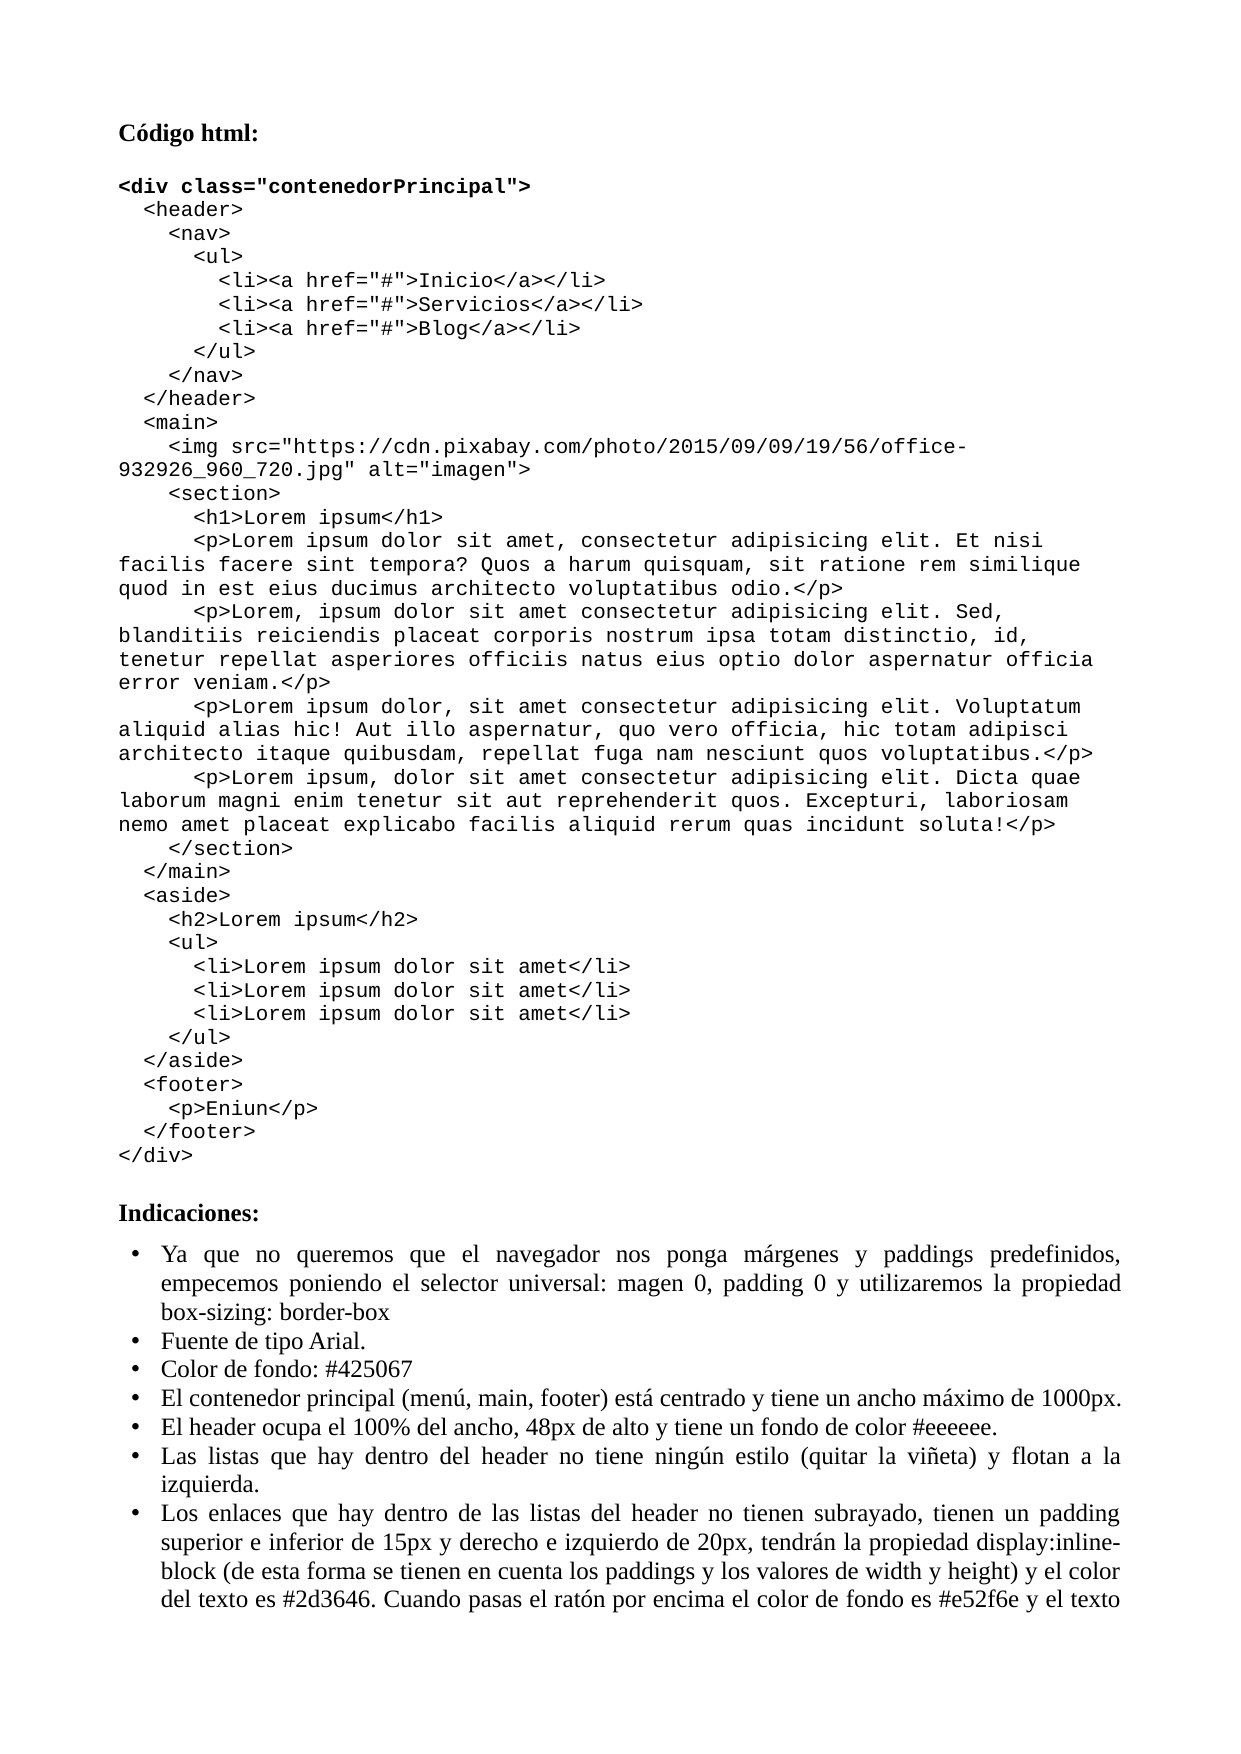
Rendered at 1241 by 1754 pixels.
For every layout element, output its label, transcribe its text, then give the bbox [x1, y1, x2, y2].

text <main> [118, 412, 1122, 436]
text <div class="contenedorPrincipal"> [118, 176, 1122, 199]
text <li><a href="#">Blog</a></li> [118, 317, 1122, 341]
text Código html: [118, 118, 1122, 147]
text <h2>Lorem ipsum</h2> [118, 909, 1122, 932]
text <section> [118, 483, 1122, 507]
text <ul> [118, 247, 1122, 270]
text <nav> [118, 223, 1122, 247]
text <h1>Lorem ipsum</h1> [118, 507, 1122, 530]
text </ul> [118, 341, 1122, 365]
list Ya que no queremos que el navegador nos ponga márgenes y paddings predefinidos, empecemos poniendo el selector universal: magen 0, padding 0 y utilizaremos la propiedad box-sizing: border-box [131, 1239, 1122, 1326]
text <p>Lorem, ipsum dolor sit amet consectetur adipisicing elit. Sed, blanditiis reiciendis placeat corporis nostrum ipsa totam distinctio, id, tenetur repellat asperiores officiis natus eius optio dolor aspernatur officia error veniam.</p> [118, 601, 1122, 696]
list Fuente de tipo Arial. [131, 1326, 1122, 1354]
text <ul> [118, 932, 1122, 956]
text </div> [118, 1145, 1122, 1169]
list Los enlaces que hay dentro de las listas del header no tienen subrayado, tienen un padding superior e inferior de 15px y derecho e izquierdo de 20px, tendrán la propiedad display:inline-block (de esta forma se tienen en cuenta los paddings y los valores de width y height) y el color del texto es #2d3646. Cuando pasas el ratón por encima el color de fondo es #e52f6e y el texto [131, 1498, 1122, 1613]
text <p>Lorem ipsum dolor, sit amet consectetur adipisicing elit. Voluptatum aliquid alias hic! Aut illo aspernatur, quo vero officia, hic totam adipisci architecto itaque quibusdam, repellat fuga nam nesciunt quos voluptatibus.</p> [118, 696, 1122, 767]
text <li>Lorem ipsum dolor sit amet</li> [118, 1003, 1122, 1027]
text Indicaciones: [118, 1198, 1122, 1227]
text </section> [118, 838, 1122, 861]
text <p>Lorem ipsum, dolor sit amet consectetur adipisicing elit. Dicta quae laborum magni enim tenetur sit aut reprehenderit quos. Excepturi, laboriosam nemo amet placeat explicabo facilis aliquid rerum quas incidunt soluta!</p> [118, 767, 1122, 838]
text </header> [118, 388, 1122, 412]
list Las listas que hay dentro del header no tiene ningún estilo (quitar la viñeta) y flotan a la izquierda. [131, 1441, 1122, 1498]
text <footer> [118, 1074, 1122, 1098]
text <p>Eniun</p> [118, 1098, 1122, 1121]
text <img src="https://cdn.pixabay.com/photo/2015/09/09/19/56/office-932926_960_720.jpg" alt="imagen"> [118, 436, 1122, 483]
text </nav> [118, 365, 1122, 388]
list El header ocupa el 100% del ancho, 48px de alto y tiene un fondo de color #eeeeee. [131, 1412, 1122, 1441]
text </main> [118, 861, 1122, 885]
text <p>Lorem ipsum dolor sit amet, consectetur adipisicing elit. Et nisi facilis facere sint tempora? Quos a harum quisquam, sit ratione rem similique quod in est eius ducimus architecto voluptatibus odio.</p> [118, 530, 1122, 601]
text <li><a href="#">Inicio</a></li> [118, 270, 1122, 294]
text <li><a href="#">Servicios</a></li> [118, 294, 1122, 317]
text </footer> [118, 1121, 1122, 1145]
text </ul> [118, 1027, 1122, 1051]
text <li>Lorem ipsum dolor sit amet</li> [118, 979, 1122, 1003]
text </aside> [118, 1051, 1122, 1074]
list El contenedor principal (menú, main, footer) está centrado y tiene un ancho máximo de 1000px. [131, 1383, 1122, 1412]
text <aside> [118, 885, 1122, 909]
text <header> [118, 199, 1122, 223]
list Color de fondo: #425067 [131, 1354, 1122, 1383]
text <li>Lorem ipsum dolor sit amet</li> [118, 956, 1122, 979]
